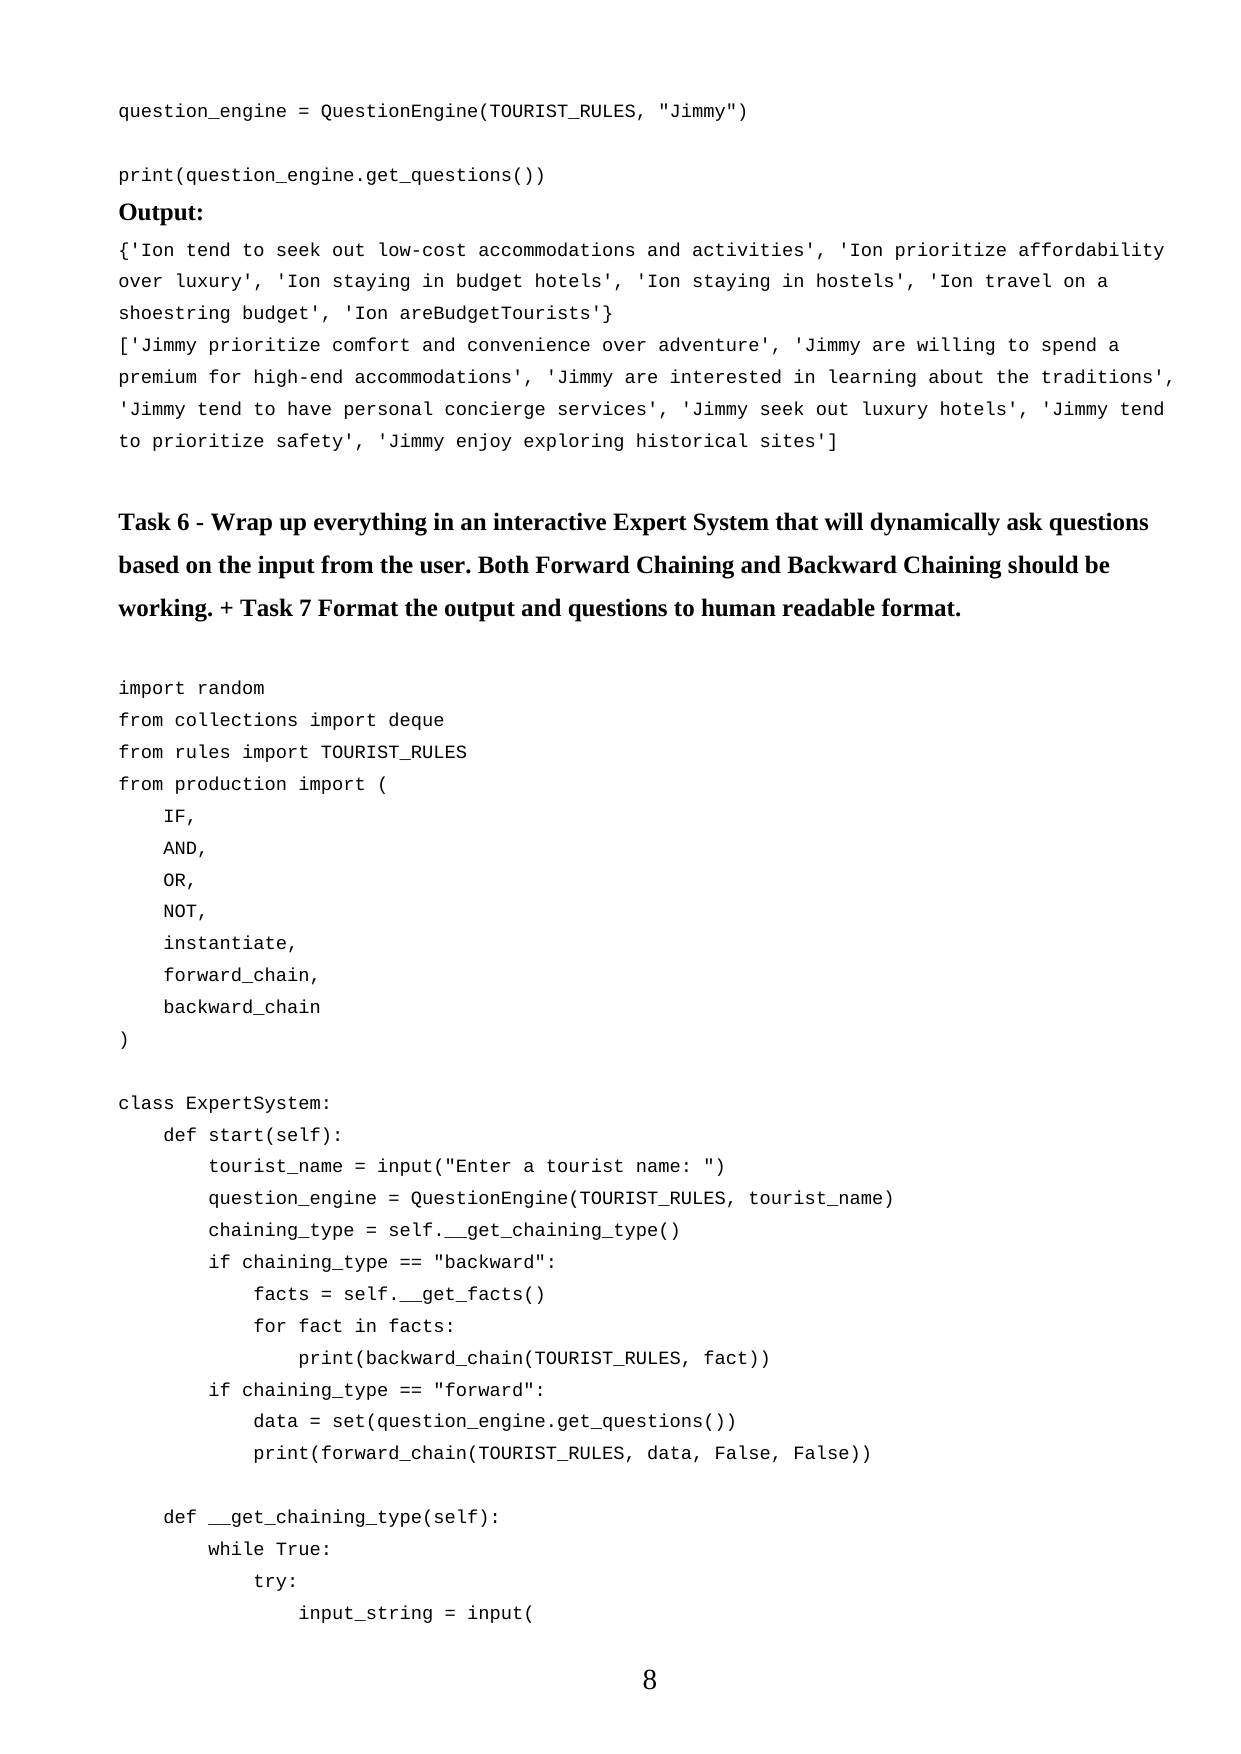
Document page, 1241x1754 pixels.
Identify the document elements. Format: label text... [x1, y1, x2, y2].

text AND, [118, 838, 1181, 860]
text print(backward_chain(TOURIST_RULES, fact)) [118, 1348, 1181, 1370]
text if chaining_type == "backward": [118, 1253, 1181, 1274]
text {'Ion tend to seek out low-cost accommodations and activities', 'Ion prioritize affordability over luxury', 'Ion staying in budget hotels', 'Ion staying in hostels', 'Ion travel on a shoestring budget', 'Ion areBudgetTourists'} [118, 240, 1181, 325]
text import random [118, 679, 1181, 700]
text from rules import TOURIST_RULES [118, 743, 1181, 764]
text IF, [118, 807, 1181, 828]
text if chaining_type == "forward": [118, 1380, 1181, 1402]
text ['Jimmy prioritize comfort and convenience over adventure', 'Jimmy are willing to spend a premium for high-end accommodations', 'Jimmy are interested in learning about the traditions', 'Jimmy tend to have personal concierge services', 'Jimmy seek out luxury hotels', 'Jimmy tend to prioritize safety', 'Jimmy enjoy exploring historical sites'] [118, 336, 1181, 453]
text facts = self.__get_facts() [118, 1285, 1181, 1306]
text print(forward_chain(TOURIST_RULES, data, False, False)) [118, 1444, 1181, 1465]
text print(question_engine.get_questions()) [118, 165, 1181, 187]
text from production import ( [118, 775, 1181, 796]
text data = set(question_engine.get_questions()) [118, 1412, 1181, 1433]
text instantiate, [118, 934, 1181, 955]
text ) [118, 1030, 1181, 1051]
text input_string = input( [118, 1603, 1181, 1625]
text try: [118, 1572, 1181, 1593]
text forward_chain, [118, 966, 1181, 987]
text chaining_type = self.__get_chaining_type() [118, 1221, 1181, 1242]
text tourist_name = input("Enter a tourist name: ") [118, 1157, 1181, 1178]
text question_engine = QuestionEngine(TOURIST_RULES, "Jimmy") [118, 102, 1181, 123]
text Task 6 - Wrap up everything in an interactive Expert System that will dynamically ask questions based on the input from the user. Both Forward Chaining and Backward Chaining should be working. + Task 7 Format the output and questions to human readable format. [118, 507, 1181, 622]
text question_engine = QuestionEngine(TOURIST_RULES, tourist_name) [118, 1189, 1181, 1210]
text backward_chain [118, 998, 1181, 1019]
text Output: [118, 197, 1181, 226]
text while True: [118, 1540, 1181, 1561]
text for fact in facts: [118, 1317, 1181, 1338]
text OR, [118, 870, 1181, 892]
text from collections import deque [118, 711, 1181, 732]
text class ExpertSystem: [118, 1093, 1181, 1115]
text NOT, [118, 902, 1181, 923]
text def start(self): [118, 1125, 1181, 1147]
text def __get_chaining_type(self): [118, 1508, 1181, 1529]
